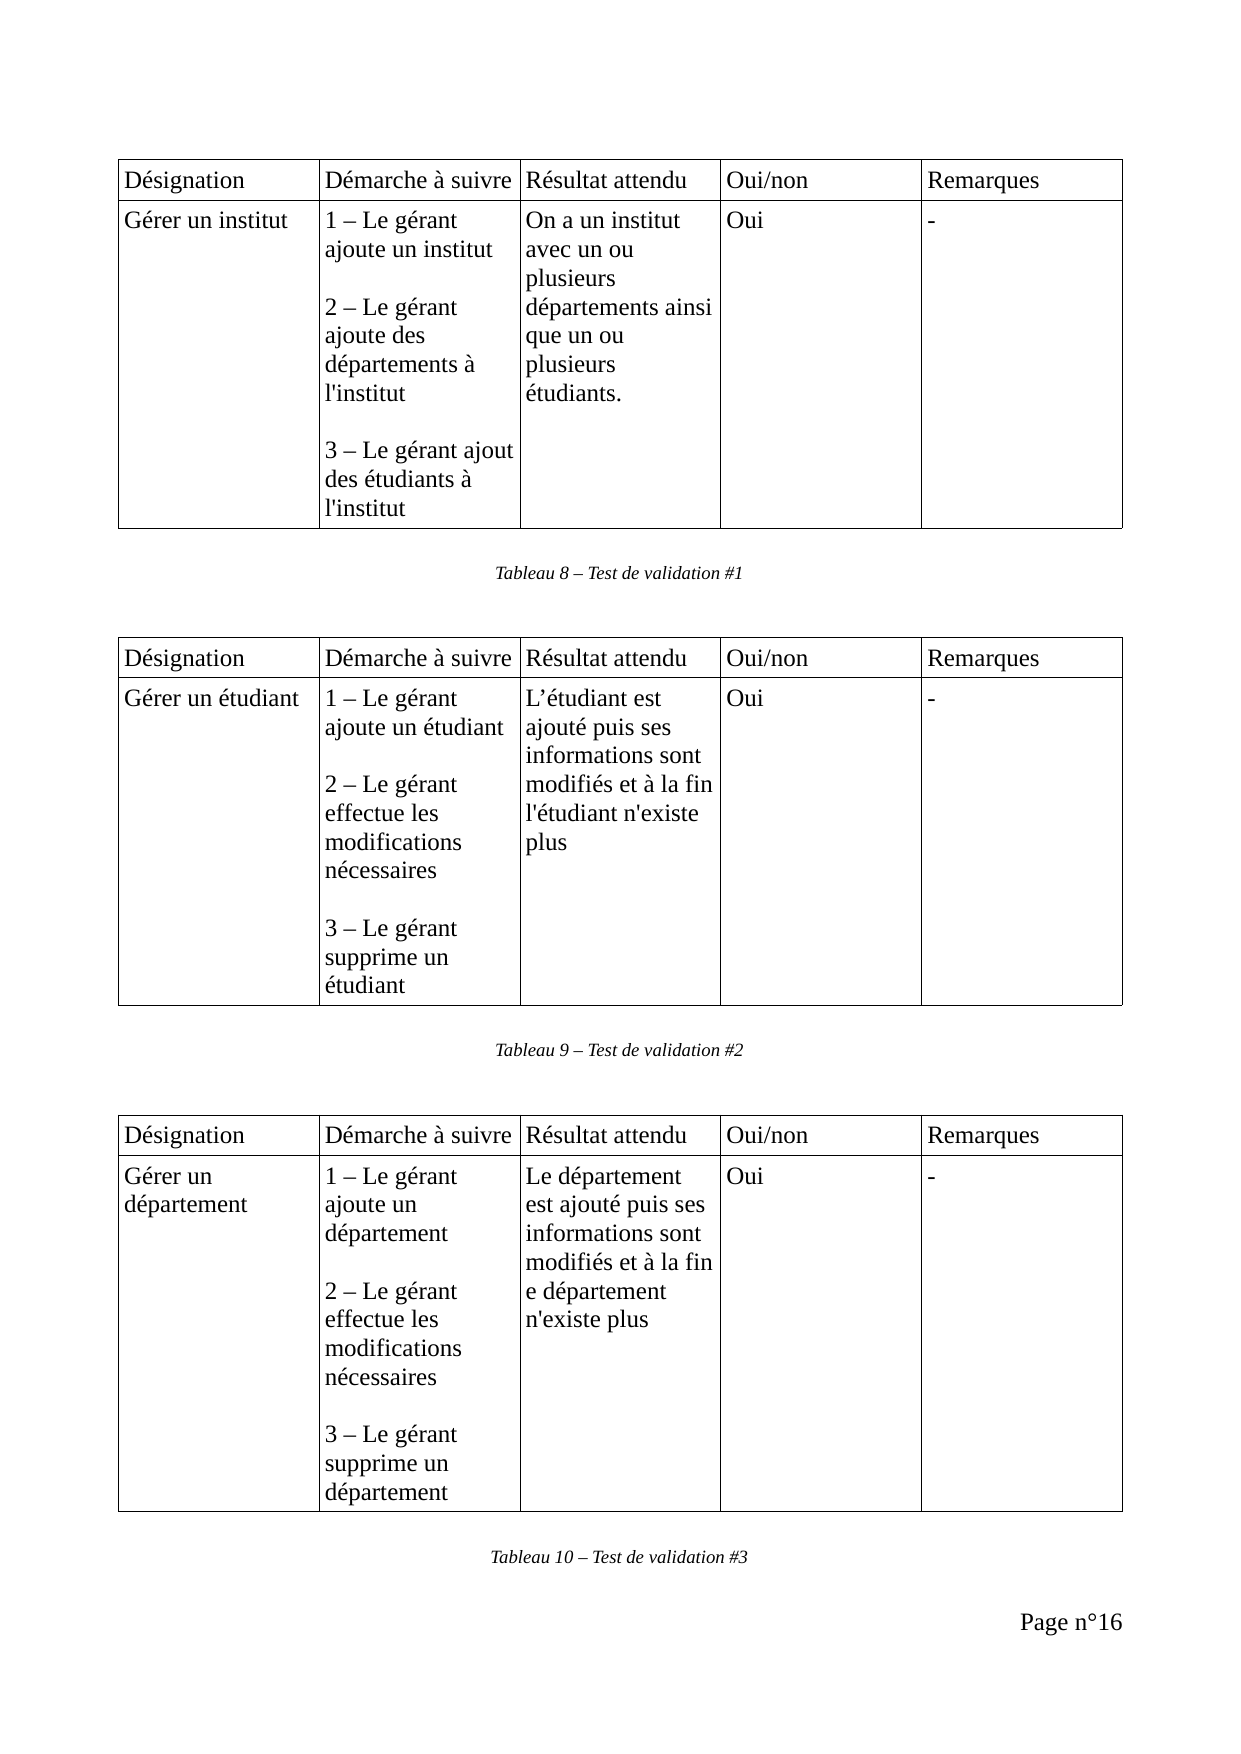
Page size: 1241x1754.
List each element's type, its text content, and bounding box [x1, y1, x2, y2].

table_cell L’étudiant est ajouté puis ses informations sont modifiés et à la fin l'étudiant n'existe plus [521, 678, 720, 1005]
text Tableau 9 – Test de validation #2 [118, 1039, 1122, 1061]
table_cell Oui [721, 201, 921, 527]
table_cell - [922, 1156, 1122, 1511]
table_header Désignation [119, 1116, 319, 1155]
table_header Remarques [922, 160, 1122, 200]
table_cell - [922, 201, 1122, 527]
table_header Oui/non [721, 638, 921, 677]
table_cell Oui [721, 678, 921, 1005]
table_header Oui/non [721, 160, 921, 200]
table_header Démarche à suivre [320, 638, 520, 677]
table_cell Gérer un institut [119, 201, 319, 527]
table_header Oui/non [721, 1116, 921, 1155]
table_cell 1 – Le gérant ajoute un étudiant 2 – Le gérant effectue les modifications nécessaires 3 – Le gérant supprime un étudiant [320, 678, 520, 1005]
table_header Démarche à suivre [320, 1116, 520, 1155]
table_cell Gérer un département [119, 1156, 319, 1511]
table_header Résultat attendu [521, 160, 720, 200]
table_cell Gérer un étudiant [119, 678, 319, 1005]
table_header Remarques [922, 638, 1122, 677]
table_header Remarques [922, 1116, 1122, 1155]
table_cell Oui [721, 1156, 921, 1511]
table_cell 1 – Le gérant ajoute un département 2 – Le gérant effectue les modifications nécessaires 3 – Le gérant supprime un département [320, 1156, 520, 1511]
table_header Résultat attendu [521, 638, 720, 677]
table_header Démarche à suivre [320, 160, 520, 200]
text Tableau 10 – Test de validation #3 [118, 1546, 1122, 1567]
table_header Résultat attendu [521, 1116, 720, 1155]
table_header Désignation [119, 638, 319, 677]
text Tableau 8 – Test de validation #1 [118, 562, 1122, 583]
table_cell 1 – Le gérant ajoute un institut 2 – Le gérant ajoute des départements à l'institut 3 – Le gérant ajout des étudiants à l'institut [320, 201, 520, 527]
table_cell Le département est ajouté puis ses informations sont modifiés et à la fin e département n'existe plus [521, 1156, 720, 1511]
table_cell - [922, 678, 1122, 1005]
table_header Désignation [119, 160, 319, 200]
table_cell On a un institut avec un ou plusieurs départements ainsi que un ou plusieurs étudiants. [521, 201, 720, 527]
